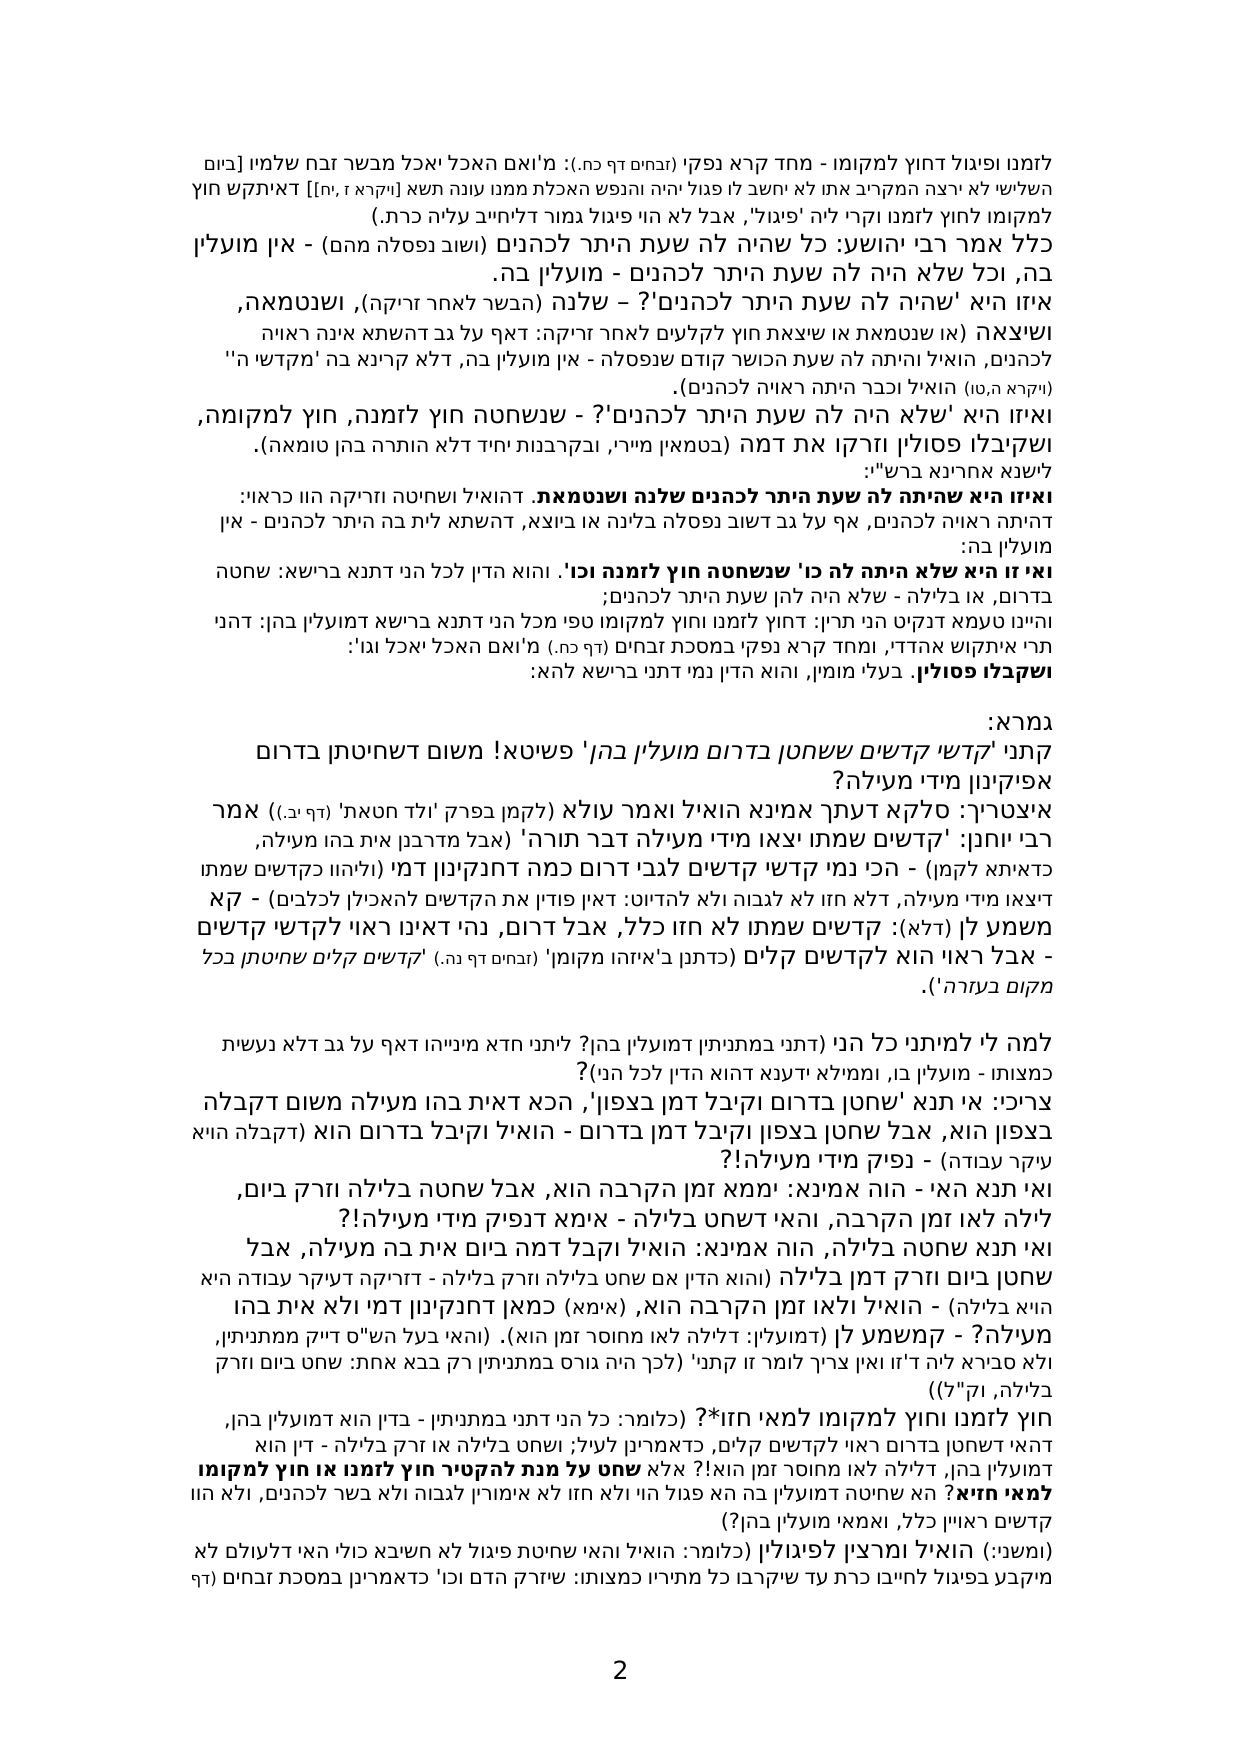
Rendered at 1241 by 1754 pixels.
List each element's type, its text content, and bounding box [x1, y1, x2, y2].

text (ומשני:) הואיל ומרצין לפיגולין (כלומר: הואיל והאי שחיטת פיגול לא חשיבא כולי האי דלעולם לא מיקבע בפיגול לחייבו כרת עד שיקרבו כל מתיריו כמצותו: שיזרק הדם וכו' כדאמרינן במסכת זבחים (דף [187, 1535, 1053, 1589]
text ואיזו היא 'שלא היה לה שעת היתר לכהנים'? - שנשחטה חוץ לזמנה, חוץ למקומה, ושקיבלו פסולין וזרקו את דמה (בטמאין מיירי, ובקרבנות יחיד דלא הותרה בהן טומאה). [187, 400, 1053, 458]
text ואיזו היא שהיתה לה שעת היתר לכהנים שלנה ושנטמאת. דהואיל ושחיטה וזריקה הוו כראוי: דהיתה ראויה לכהנים, אף על גב דשוב נפסלה בלינה או ביוצא, דהשתא לית בה היתר לכהנים - אין מועלין בה: [187, 483, 1053, 558]
text חוץ לזמנו וחוץ למקומו למאי חזו*? (כלומר: כל הני דתני במתניתין - בדין הוא דמועלין בהן, דהאי דשחטן בדרום ראוי לקדשים קלים, כדאמרינן לעיל; ושחט בלילה או זרק בלילה - דין הוא דמועלין בהן, דלילה לאו מחוסר זמן הוא!? אלא שחט על מנת להקטיר חוץ לזמנו או חוץ למקומו למאי חזיא? הא שחיטה דמועלין בה הא פגול הוי ולא חזו לא אימורין לגבוה ולא בשר לכהנים, ולא הוו קדשים ראויין כלל, ואמאי מועלין בהן?) [187, 1403, 1053, 1535]
text איצטריך: סלקא דעתך אמינא הואיל ואמר עולא (לקמן בפרק 'ולד חטאת' (דף יב.)) אמר רבי יוחנן: 'קדשים שמתו יצאו מידי מעילה דבר תורה' (אבל מדרבנן אית בהו מעילה, כדאיתא לקמן) - הכי נמי קדשי קדשים לגבי דרום כמה דחנקינון דמי (וליהוו כקדשים שמתו דיצאו מידי מעילה, דלא חזו לא לגבוה ולא להדיוט: דאין פודין את הקדשים להאכילן לכלבים) - קא משמע לן (דלא): קדשים שמתו לא חזו כלל, אבל דרום, נהי דאינו ראוי לקדשי קדשים - אבל ראוי הוא לקדשים קלים (כדתנן ב'איזהו מקומן' (זבחים דף נה.) 'קדשים קלים שחיטתן בכל מקום בעזרה'). [187, 795, 1053, 1000]
text לישנא אחרינא ברש"י: [187, 458, 1053, 483]
text ואי זו היא שלא היתה לה כו' שנשחטה חוץ לזמנה וכו'. והוא הדין לכל הני דתנא ברישא: שחטה בדרום, או בלילה - שלא היה להן שעת היתר לכהנים; [187, 558, 1053, 608]
text צריכי: אי תנא 'שחטן בדרום וקיבל דמן בצפון', הכא דאית בהו מעילה משום דקבלה בצפון הוא, אבל שחטן בצפון וקיבל דמן בדרום - הואיל וקיבל בדרום הוא (דקבלה הויא עיקר עבודה) - נפיק מידי מעילה!? [187, 1087, 1053, 1174]
text קתני 'קדשי קדשים ששחטן בדרום מועלין בהן' פשיטא! משום דשחיטתן בדרום אפיקינון מידי מעילה? [187, 737, 1053, 795]
text גמרא: [187, 707, 1053, 737]
text למה לי למיתני כל הני (דתני במתניתין דמועלין בהן? ליתני חדא מינייהו דאף על גב דלא נעשית כמצותו - מועלין בו, וממילא ידענא דהוא הדין לכל הני)? [187, 1028, 1053, 1087]
text לזמנו ופיגול דחוץ למקומו - מחד קרא נפקי (זבחים דף כח.): מ'ואם האכל יאכל מבשר זבח שלמיו [ביום השלישי לא ירצה המקריב אתו לא יחשב לו פגול יהיה והנפש האכלת ממנו עונה תשא [ויקרא ז ,יח]] דאיתקש חוץ למקומו לחוץ לזמנו וקרי ליה 'פיגול', אבל לא הוי פיגול גמור דליחייב עליה כרת.) [187, 150, 1053, 229]
text והיינו טעמא דנקיט הני תרין: דחוץ לזמנו וחוץ למקומו טפי מכל הני דתנא ברישא דמועלין בהן: דהני תרי איתקוש אהדדי, ומחד קרא נפקי במסכת זבחים (דף כח.) מ'ואם האכל יאכל וגו': [187, 608, 1053, 658]
text איזו היא 'שהיה לה שעת היתר לכהנים'? – שלנה (הבשר לאחר זריקה), ושנטמאה, ושיצאה (או שנטמאת או שיצאת חוץ לקלעים לאחר זריקה: דאף על גב דהשתא אינה ראויה לכהנים, הואיל והיתה לה שעת הכושר קודם שנפסלה - אין מועלין בה, דלא קרינא בה 'מקדשי ה'' (ויקרא ה,טו) הואיל וכבר היתה ראויה לכהנים). [187, 287, 1053, 400]
text כלל אמר רבי יהושע: כל שהיה לה שעת היתר לכהנים (ושוב נפסלה מהם) - אין מועלין בה, וכל שלא היה לה שעת היתר לכהנים - מועלין בה. [187, 229, 1053, 287]
text ואי תנא שחטה בלילה, הוה אמינא: הואיל וקבל דמה ביום אית בה מעילה, אבל שחטן ביום וזרק דמן בלילה (והוא הדין אם שחט בלילה וזרק בלילה - דזריקה דעיקר עבודה היא הויא בלילה) - הואיל ולאו זמן הקרבה הוא, (אימא) כמאן דחנקינון דמי ולא אית בהו מעילה? - קמשמע לן (דמועלין: דלילה לאו מחוסר זמן הוא). (והאי בעל הש"ס דייק ממתניתין, ולא סבירא ליה ד'זו ואין צריך לומר זו קתני' (לכך היה גורס במתניתין רק בבא אחת: שחט ביום וזרק בלילה, וק"ל)) [187, 1233, 1053, 1403]
text ואי תנא האי - הוה אמינא: יממא זמן הקרבה הוא, אבל שחטה בלילה וזרק ביום, לילה לאו זמן הקרבה, והאי דשחט בלילה - אימא דנפיק מידי מעילה!? [187, 1174, 1053, 1233]
text ושקבלו פסולין. בעלי מומין, והוא הדין נמי דתני ברישא להא: [187, 658, 1053, 683]
